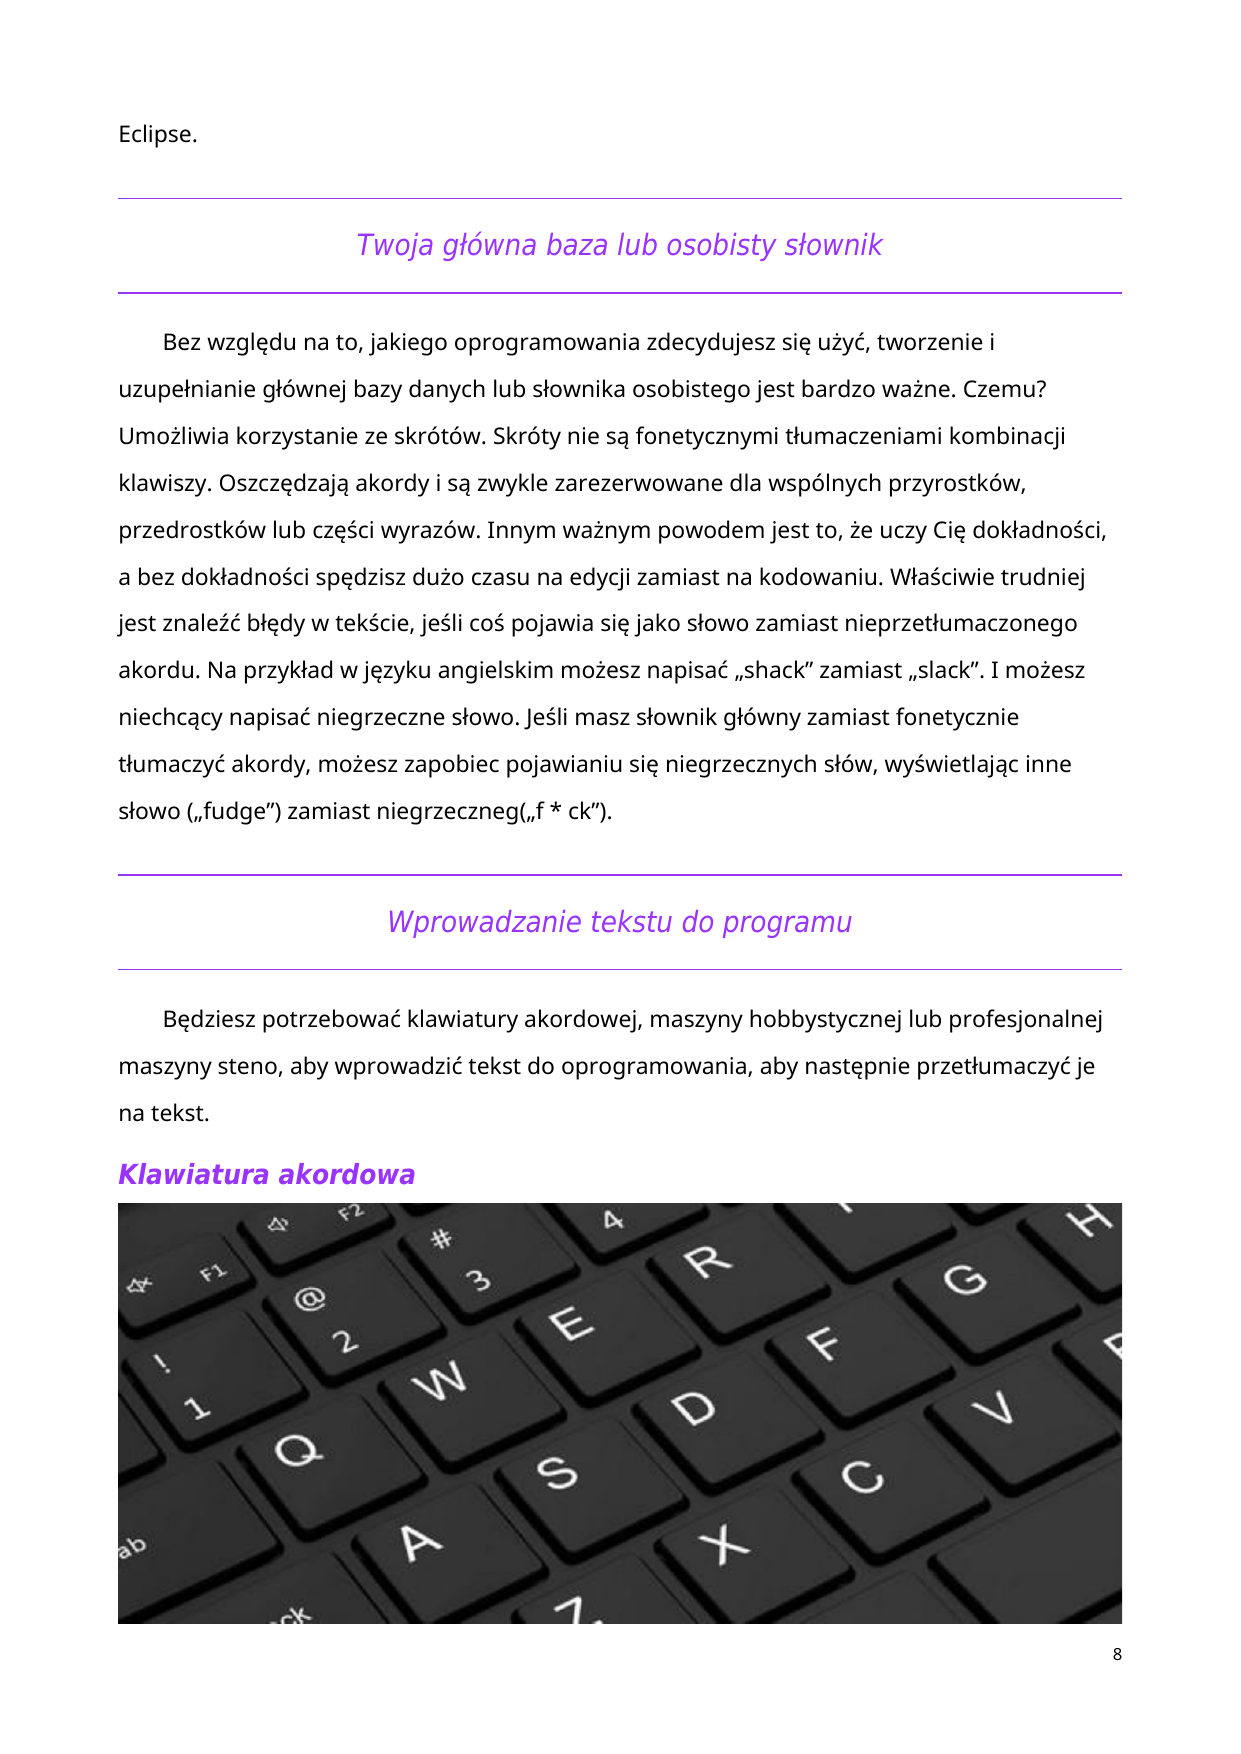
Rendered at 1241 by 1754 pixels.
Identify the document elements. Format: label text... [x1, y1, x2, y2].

picture [118, 1203, 1123, 1624]
subtitle Klawiatura akordowa [118, 1159, 1122, 1191]
text Eclipse. [118, 118, 1122, 149]
subtitle Wprowadzanie tekstu do programu [118, 876, 1122, 969]
subtitle Twoja główna baza lub osobisty słownik [118, 199, 1122, 292]
text Będziesz potrzebować klawiatury akordowej, maszyny hobbystycznej lub profesjonalnej maszyny steno, aby wprowadzić tekst do oprogramowania, aby następnie przetłumaczyć je na tekst. [118, 1003, 1122, 1128]
text Bez względu na to, jakiego oprogramowania zdecydujesz się użyć, tworzenie i uzupełnianie głównej bazy danych lub słownika osobistego jest bardzo ważne. Czemu? Umożliwia korzystanie ze skrótów. Skróty nie są fonetycznymi tłumaczeniami kombinacji klawiszy. Oszczędzają akordy i są zwykle zarezerwowane dla wspólnych przyrostków, przedrostków lub części wyrazów. Innym ważnym powodem jest to, że uczy Cię dokładności, a bez dokładności spędzisz dużo czasu na edycji zamiast na kodowaniu. Właściwie trudniej jest znaleźć błędy w tekście, jeśli coś pojawia się jako słowo zamiast nieprzetłumaczonego akordu. Na przykład w języku angielskim możesz napisać „shack” zamiast „slack”. I możesz niechcący napisać niegrzeczne słowo. Jeśli masz słownik główny zamiast fonetycznie tłumaczyć akordy, możesz zapobiec pojawianiu się niegrzecznych słów, wyświetlając inne słowo („fudge”) zamiast niegrzeczneg(„f * ck”). [118, 326, 1122, 826]
